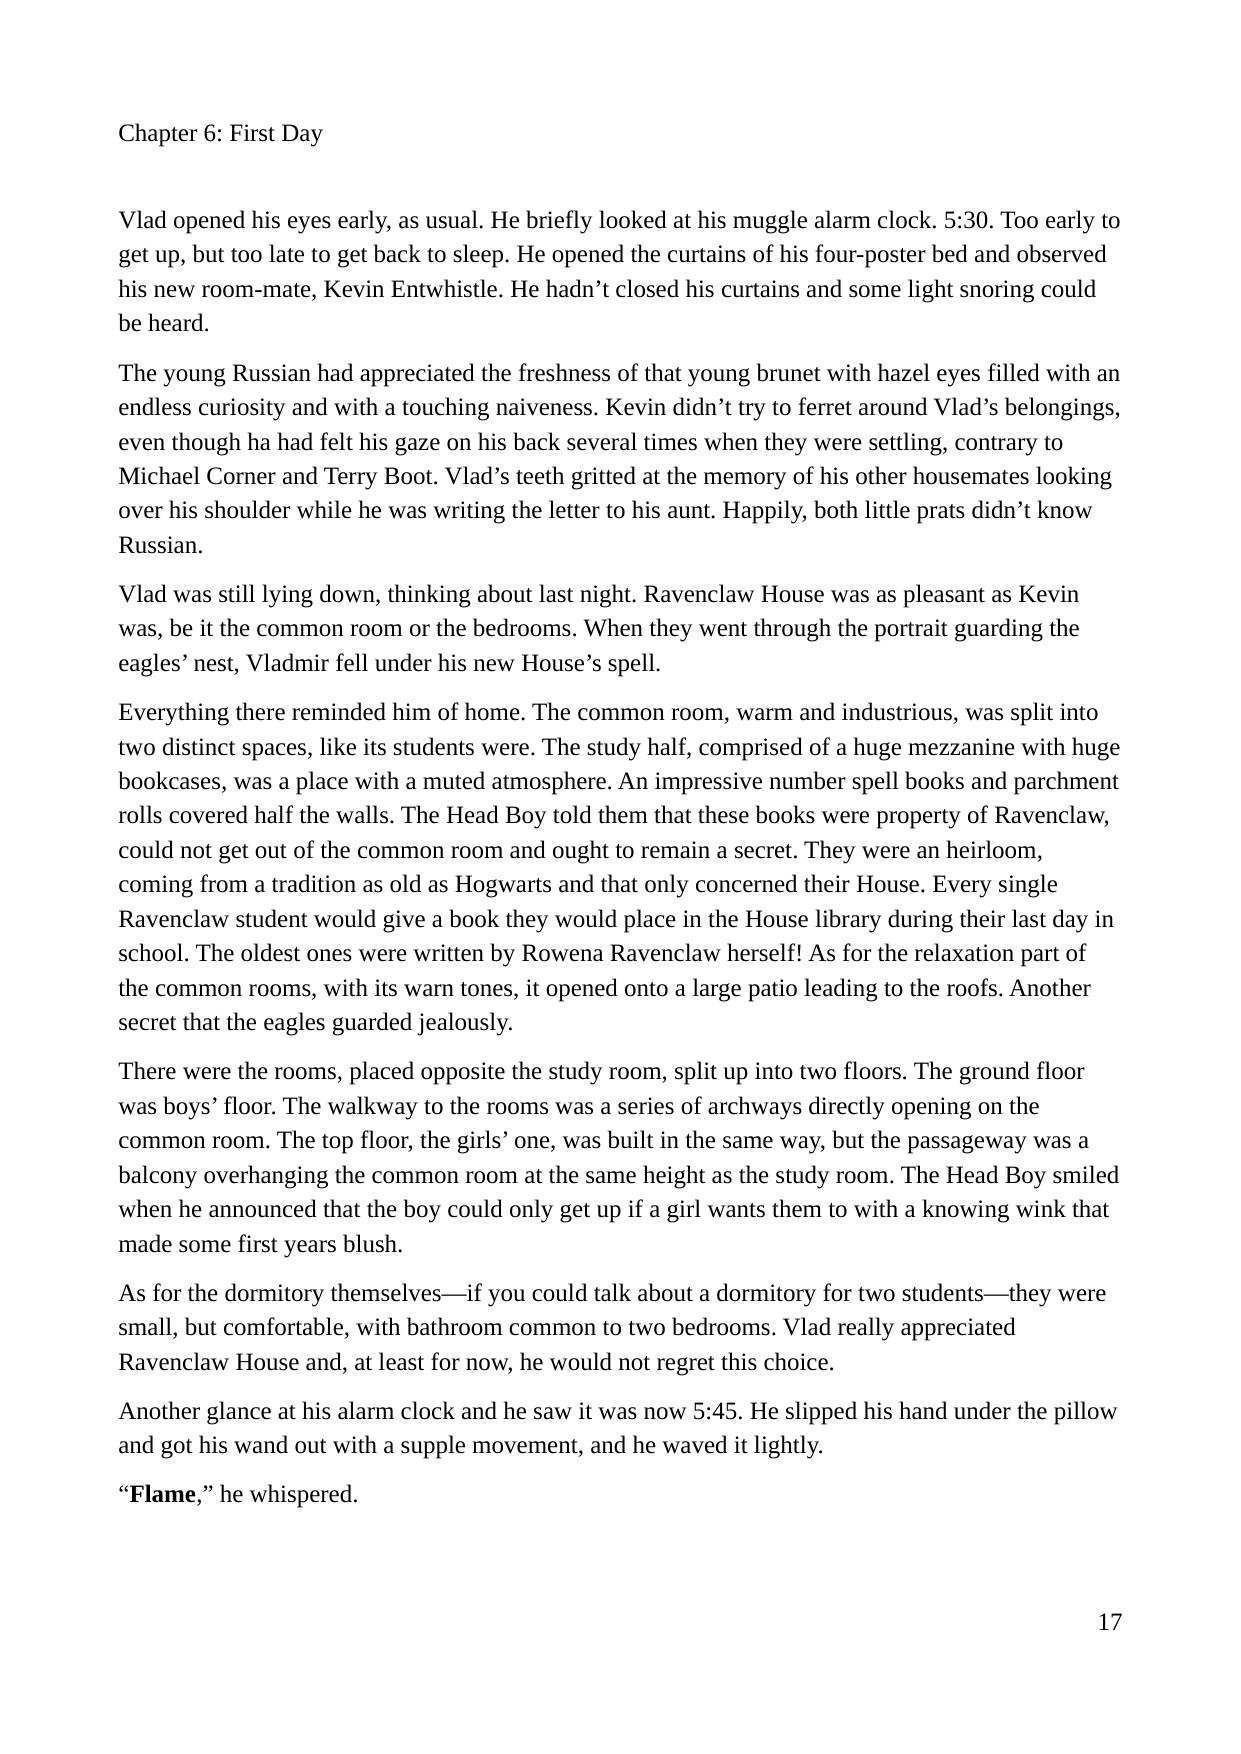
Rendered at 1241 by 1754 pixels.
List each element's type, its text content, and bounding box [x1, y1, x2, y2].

text Vlad opened his eyes early, as usual. He briefly looked at his muggle alarm clock. 5:30. Too early to get up, but too late to get back to sleep. He opened the curtains of his four-poster bed and observed his new room-mate, Kevin Entwhistle. He hadn’t closed his curtains and some light snoring could be heard. [118, 205, 1122, 337]
text There were the rooms, placed opposite the study room, split up into two floors. The ground floor was boys’ floor. The walkway to the rooms was a series of archways directly opening on the common room. The top floor, the girls’ one, was built in the same way, but the passageway was a balcony overhanging the common room at the same height as the study room. The Head Boy smiled when he announced that the boy could only get up if a girl wants them to with a knowing wink that made some first years blush. [118, 1056, 1122, 1258]
text Vlad was still lying down, thinking about last night. Ravenclaw House was as pleasant as Kevin was, be it the common room or the bedrooms. When they went through the portrait guarding the eagles’ nest, Vladmir fell under his new House’s spell. [118, 579, 1122, 677]
text Everything there reminded him of home. The common room, warm and industrious, was split into two distinct spaces, like its students were. The study half, comprised of a huge mezzanine with huge bookcases, was a place with a muted atmosphere. An impressive number spell books and parchment rolls covered half the walls. The Head Boy told them that these books were property of Ravenclaw, could not get out of the common room and ought to remain a secret. They were an heirloom, coming from a tradition as old as Hogwarts and that only concerned their House. Every single Ravenclaw student would give a book they would place in the House library during their last day in school. The oldest ones were written by Rowena Ravenclaw herself! As for the relaxation part of the common rooms, with its warn tones, it opened onto a large patio leading to the roofs. Another secret that the eagles guarded jealously. [118, 697, 1122, 1036]
text Another glance at his alarm clock and he saw it was now 5:45. He slipped his hand under the pillow and got his wand out with a supple movement, and he waved it lightly. [118, 1396, 1122, 1459]
text As for the dormitory themselves—if you could talk about a dormitory for two students—they were small, but comfortable, with bathroom common to two bedrooms. Vlad really appreciated Ravenclaw House and, at least for now, he would not regret this choice. [118, 1278, 1122, 1376]
text The young Russian had appreciated the freshness of that young brunet with hazel eyes filled with an endless curiosity and with a touching naiveness. Kevin didn’t try to ferret around Vlad’s belongings, even though ha had felt his gaze on his back several times when they were settling, contrary to Michael Corner and Terry Boot. Vlad’s teeth gritted at the memory of his other housemates looking over his shoulder while he was writing the letter to his aunt. Happily, both little prats didn’t know Russian. [118, 358, 1122, 559]
text “Flame,” he whispered. [118, 1479, 1122, 1508]
